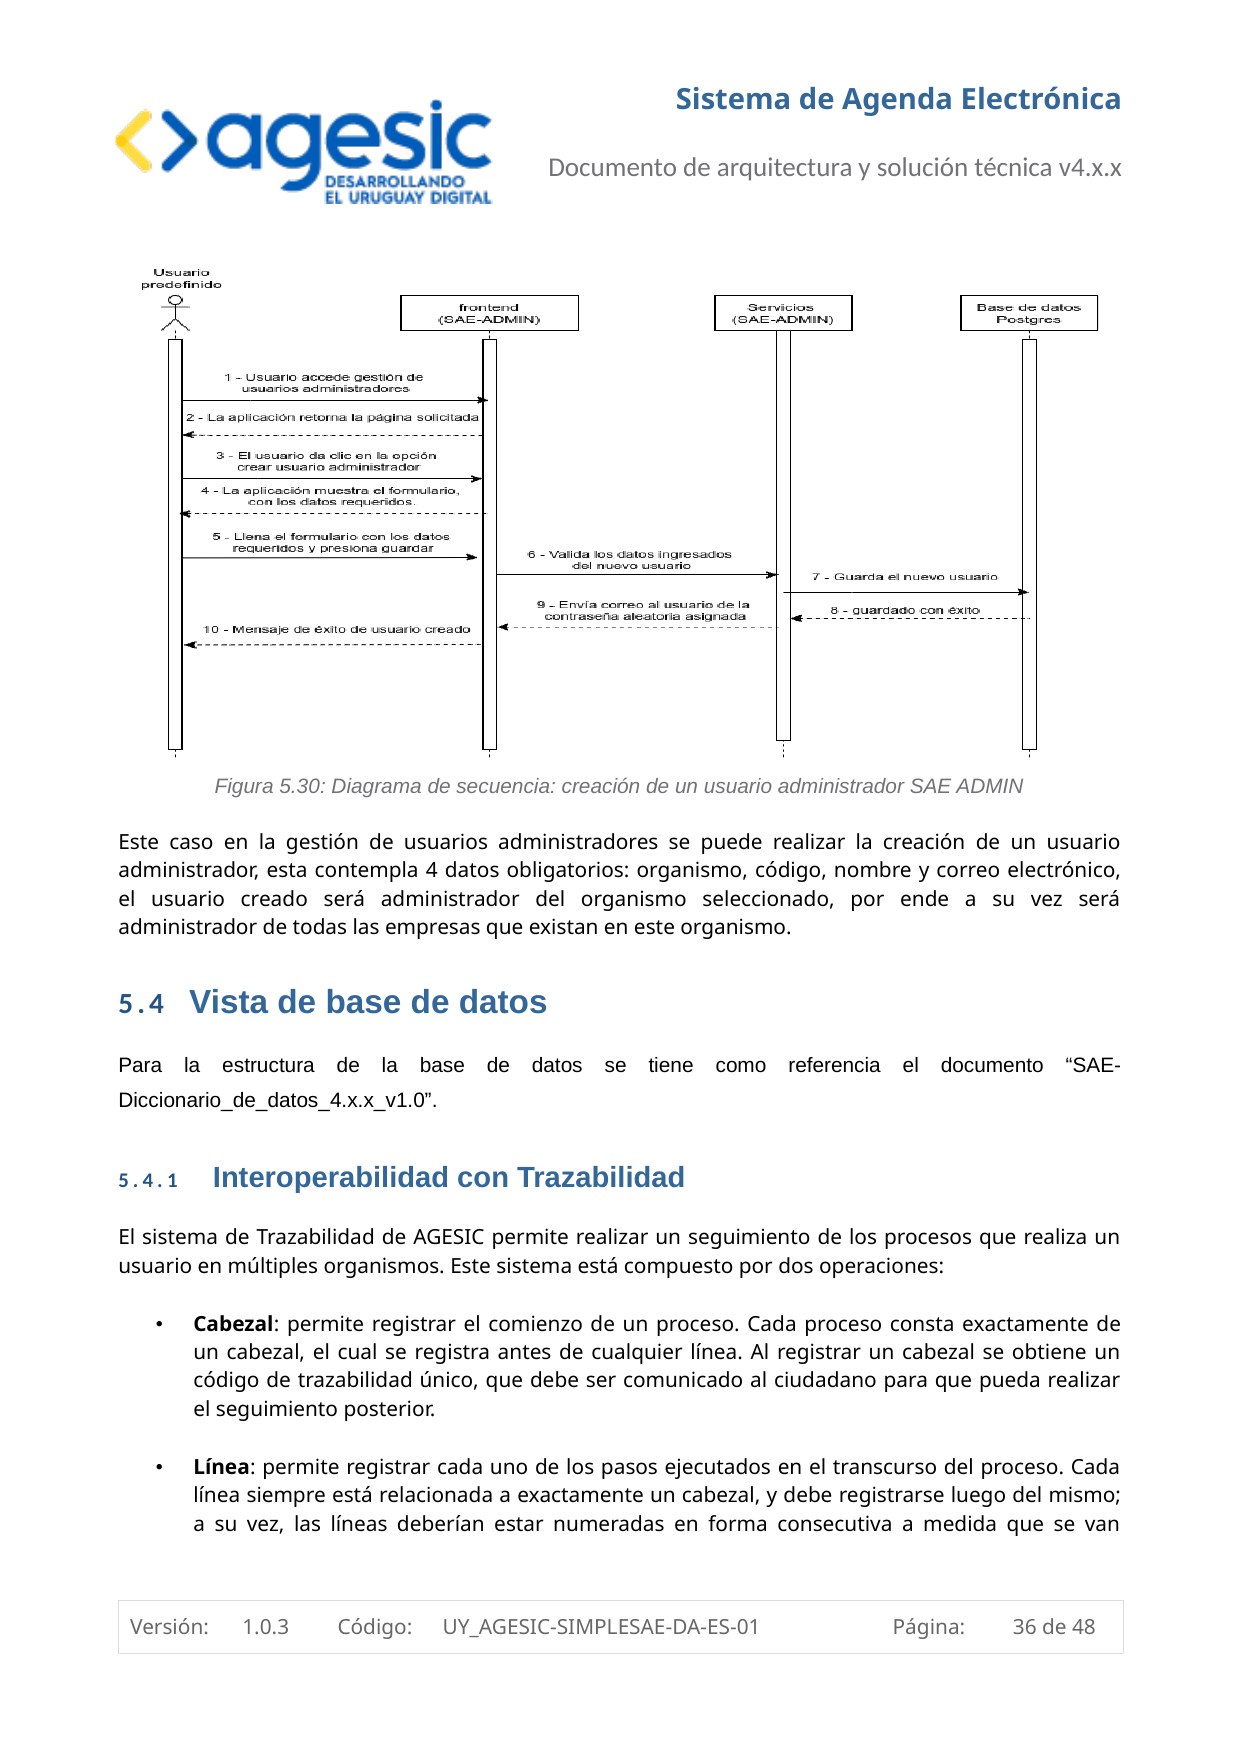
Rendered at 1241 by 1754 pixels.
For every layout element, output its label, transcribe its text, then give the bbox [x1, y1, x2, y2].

list Línea: permite registrar cada uno de los pasos ejecutados en el transcurso del proceso. Cada línea siempre está relacionada a exactamente un cabezal, y debe registrarse luego del mismo; a su vez, las líneas deberían estar numeradas en forma consecutiva a medida que se van [156, 1452, 1122, 1537]
text Este caso en la gestión de usuarios administradores se puede realizar la creación de un usuario administrador, esta contempla 4 datos obligatorios: organismo, código, nombre y correo electrónico, el usuario creado será administrador del organismo seleccionado, por ende a su vez será administrador de todas las empresas que existan en este organismo. [118, 266, 1122, 941]
subtitle Vista de base de datos [118, 982, 1122, 1021]
picture [142, 265, 1099, 758]
text El sistema de Trazabilidad de AGESIC permite realizar un seguimiento de los procesos que realiza un usuario en múltiples organismos. Este sistema está compuesto por dos operaciones: [118, 1222, 1122, 1279]
text Figura 5.30: Diagrama de secuencia: creación de un usuario administrador SAE ADMIN [142, 758, 1098, 797]
picture [115, 99, 493, 204]
list Cabezal: permite registrar el comienzo de un proceso. Cada proceso consta exactamente de un cabezal, el cual se registra antes de cualquier línea. Al registrar un cabezal se obtiene un código de trazabilidad único, que debe ser comunicado al ciudadano para que pueda realizar el seguimiento posterior. [156, 1309, 1122, 1422]
subtitle Interoperabilidad con Trazabilidad [118, 1160, 1122, 1193]
text Para la estructura de la base de datos se tiene como referencia el documento “SAE-Diccionario_de_datos_4.x.x_v1.0”. [118, 1052, 1122, 1112]
